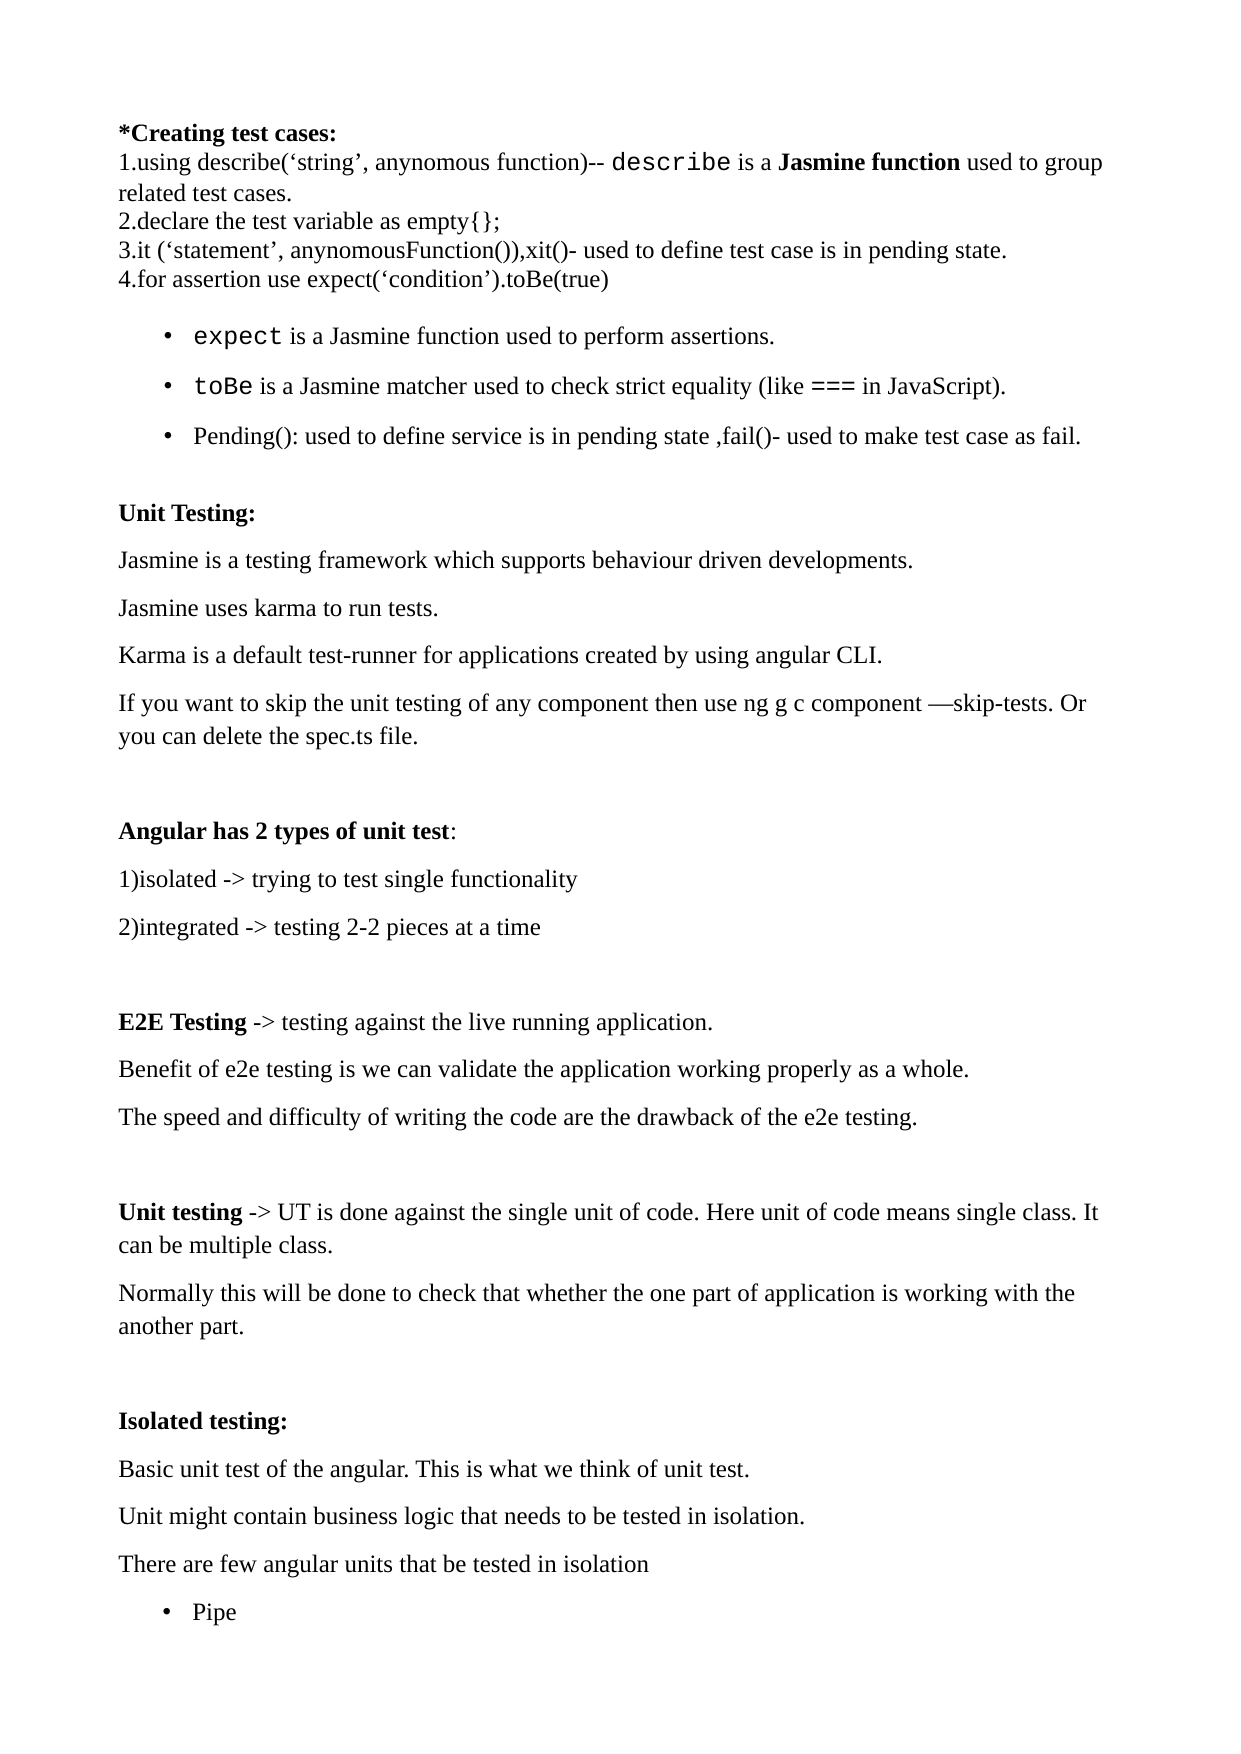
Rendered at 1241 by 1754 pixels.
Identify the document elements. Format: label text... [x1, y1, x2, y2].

text 1.using describe(‘string’, anynomous function)-- describe is a Jasmine function used to group related test cases. [118, 147, 1122, 206]
text Unit testing -> UT is done against the single unit of code. Here unit of code means single class. It can be multiple class. [118, 1197, 1122, 1259]
text 3.it (‘statement’, anynomousFunction()),xit()- used to define test case is in pending state. [118, 235, 1122, 264]
text If you want to skip the unit testing of any component then use ng g c component —skip-tests. Or you can delete the spec.ts file. [118, 688, 1122, 750]
text Unit Testing: [118, 498, 1122, 527]
text E2E Testing -> testing against the live running application. [118, 1007, 1122, 1036]
text Basic unit test of the angular. This is what we think of unit test. [118, 1454, 1122, 1482]
text 1)isolated -> trying to test single functionality [118, 864, 1122, 893]
list toBe is a Jasmine matcher used to check strict equality (like === in JavaScript). [164, 371, 1122, 402]
text Isolated testing: [118, 1406, 1122, 1435]
text Benefit of e2e testing is we can validate the application working properly as a whole. [118, 1054, 1122, 1083]
text 2)integrated -> testing 2-2 pieces at a time [118, 912, 1122, 940]
text Unit might contain business logic that needs to be tested in isolation. [118, 1501, 1122, 1530]
text 4.for assertion use expect(‘condition’).toBe(true) [118, 264, 1122, 293]
text 2.declare the test variable as empty{}; [118, 206, 1122, 235]
text The speed and difficulty of writing the code are the drawback of the e2e testing. [118, 1102, 1122, 1131]
text Jasmine is a testing framework which supports behaviour driven developments. [118, 545, 1122, 574]
list expect is a Jasmine function used to perform assertions. [164, 321, 1122, 352]
text *Creating test cases: [118, 118, 1122, 147]
list Pending(): used to define service is in pending state ,fail()- used to make test case as fail. [164, 421, 1122, 450]
text Angular has 2 types of unit test: [118, 816, 1122, 845]
text Normally this will be done to check that whether the one part of application is working with the another part. [118, 1278, 1122, 1340]
text Karma is a default test-runner for applications created by using angular CLI. [118, 641, 1122, 669]
text There are few angular units that be tested in isolation [118, 1549, 1122, 1578]
text Jasmine uses karma to run tests. [118, 593, 1122, 622]
list Pipe [162, 1597, 1122, 1625]
